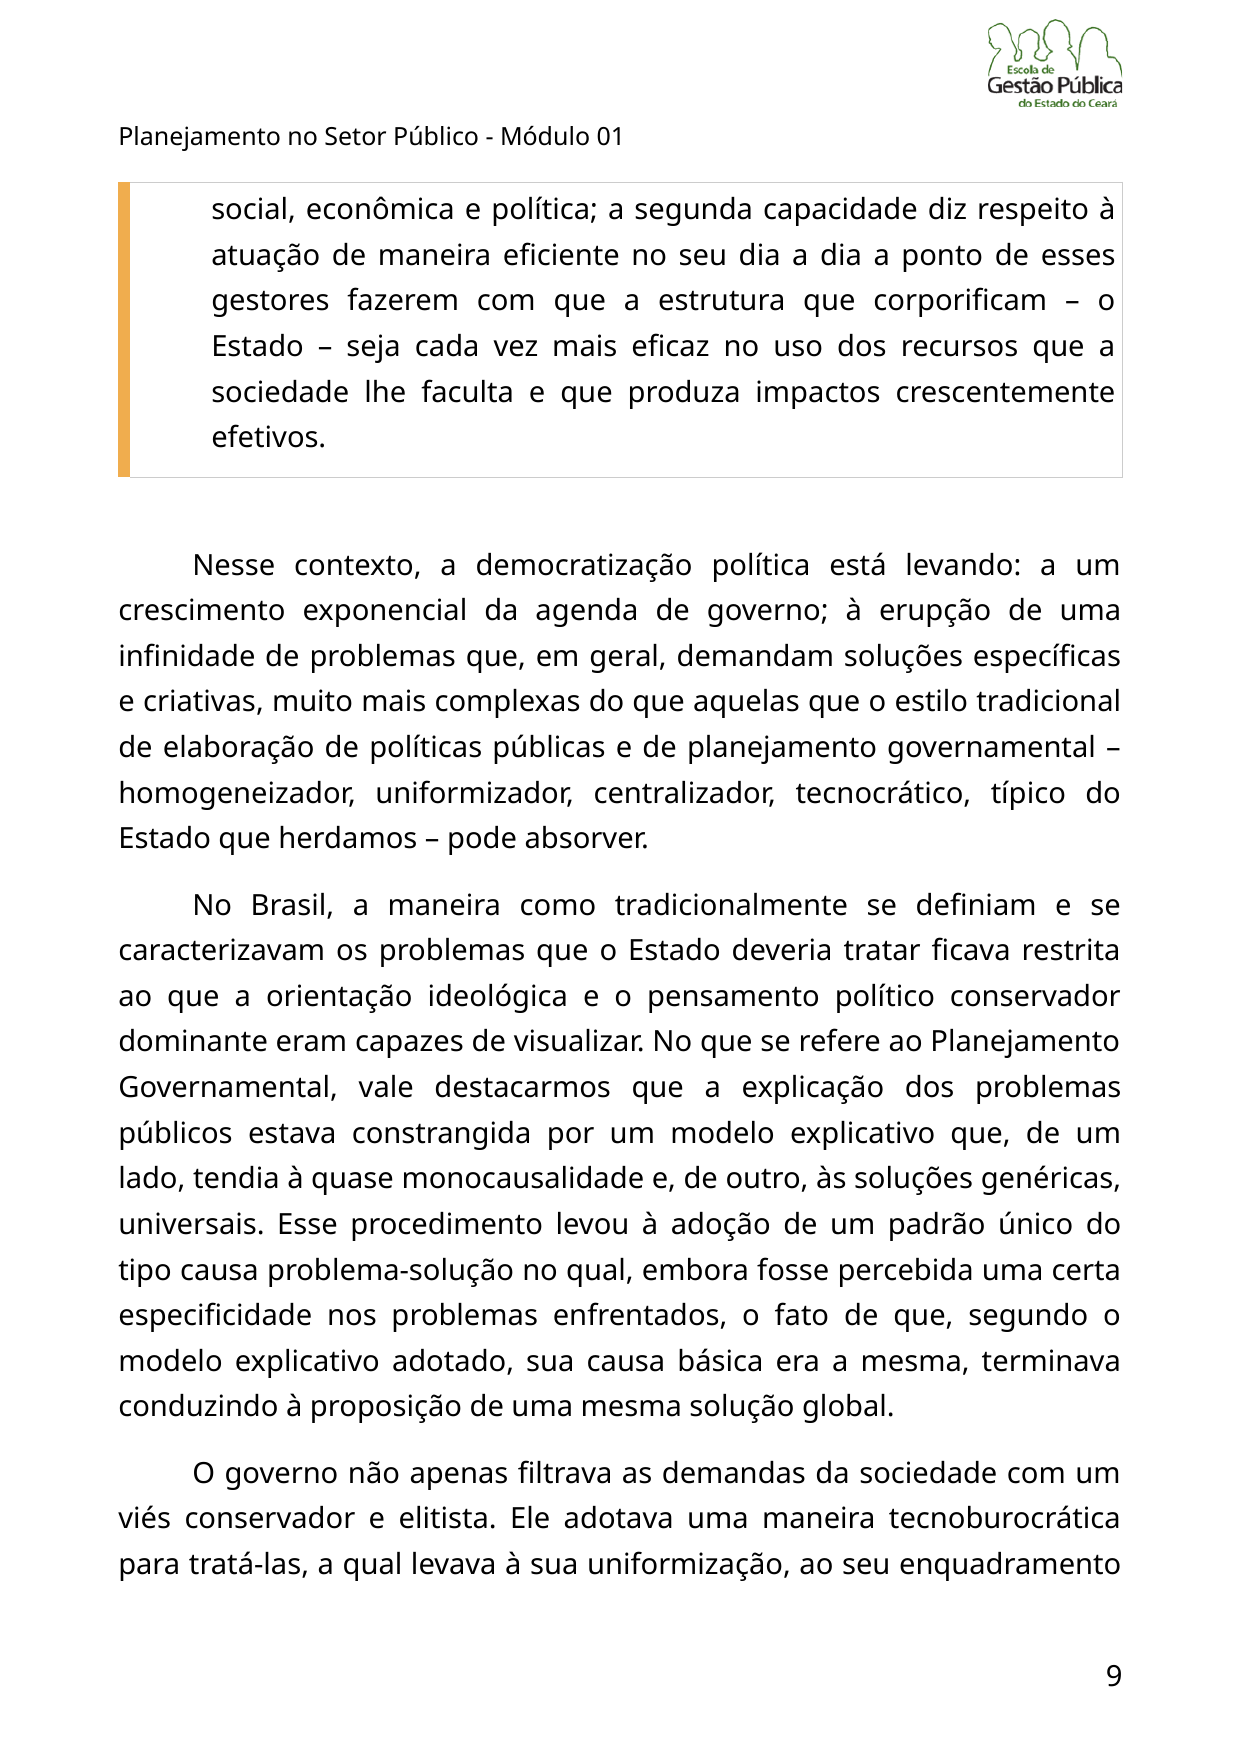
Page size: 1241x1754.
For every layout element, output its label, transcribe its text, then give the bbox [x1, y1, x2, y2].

text Nesse contexto, a democratização política está levando: a um crescimento exponencial da agenda de governo; à erupção de uma infinidade de problemas que, em geral, demandam soluções específicas e criativas, muito mais complexas do que aquelas que o estilo tradicional de elaboração de políticas públicas e de planejamento governamental – homogeneizador, uniformizador, centralizador, tecnocrático, típico do Estado que herdamos – pode absorver. [118, 544, 1122, 857]
table_header social, econômica e política; a segunda capacidade diz respeito à atuação de maneira eficiente no seu dia a dia a ponto de esses gestores fazerem com que a estrutura que corporificam – o Estado – seja cada vez mais eficaz no uso dos recursos que a sociedade lhe faculta e que produza impactos crescentemente efetivos. [130, 183, 1122, 477]
table_header [118, 182, 130, 477]
picture [118, 19, 1123, 107]
text O governo não apenas filtrava as demandas da sociedade com um viés conservador e elitista. Ele adotava uma maneira tecnoburocrática para tratá-las, a qual levava à sua uniformização, ao seu enquadramento [118, 1452, 1122, 1583]
text No Brasil, a maneira como tradicionalmente se definiam e se caracterizavam os problemas que o Estado deveria tratar ficava restrita ao que a orientação ideológica e o pensamento político conservador dominante eram capazes de visualizar. No que se refere ao Planejamento Governamental, vale destacarmos que a explicação dos problemas públicos estava constrangida por um modelo explicativo que, de um lado, tendia à quase monocausalidade e, de outro, às soluções genéricas, universais. Esse procedimento levou à adoção de um padrão único do tipo causa problema-solução no qual, embora fosse percebida uma certa especificidade nos problemas enfrentados, o fato de que, segundo o modelo explicativo adotado, sua causa básica era a mesma, terminava conduzindo à proposição de uma mesma solução global. [118, 884, 1122, 1425]
